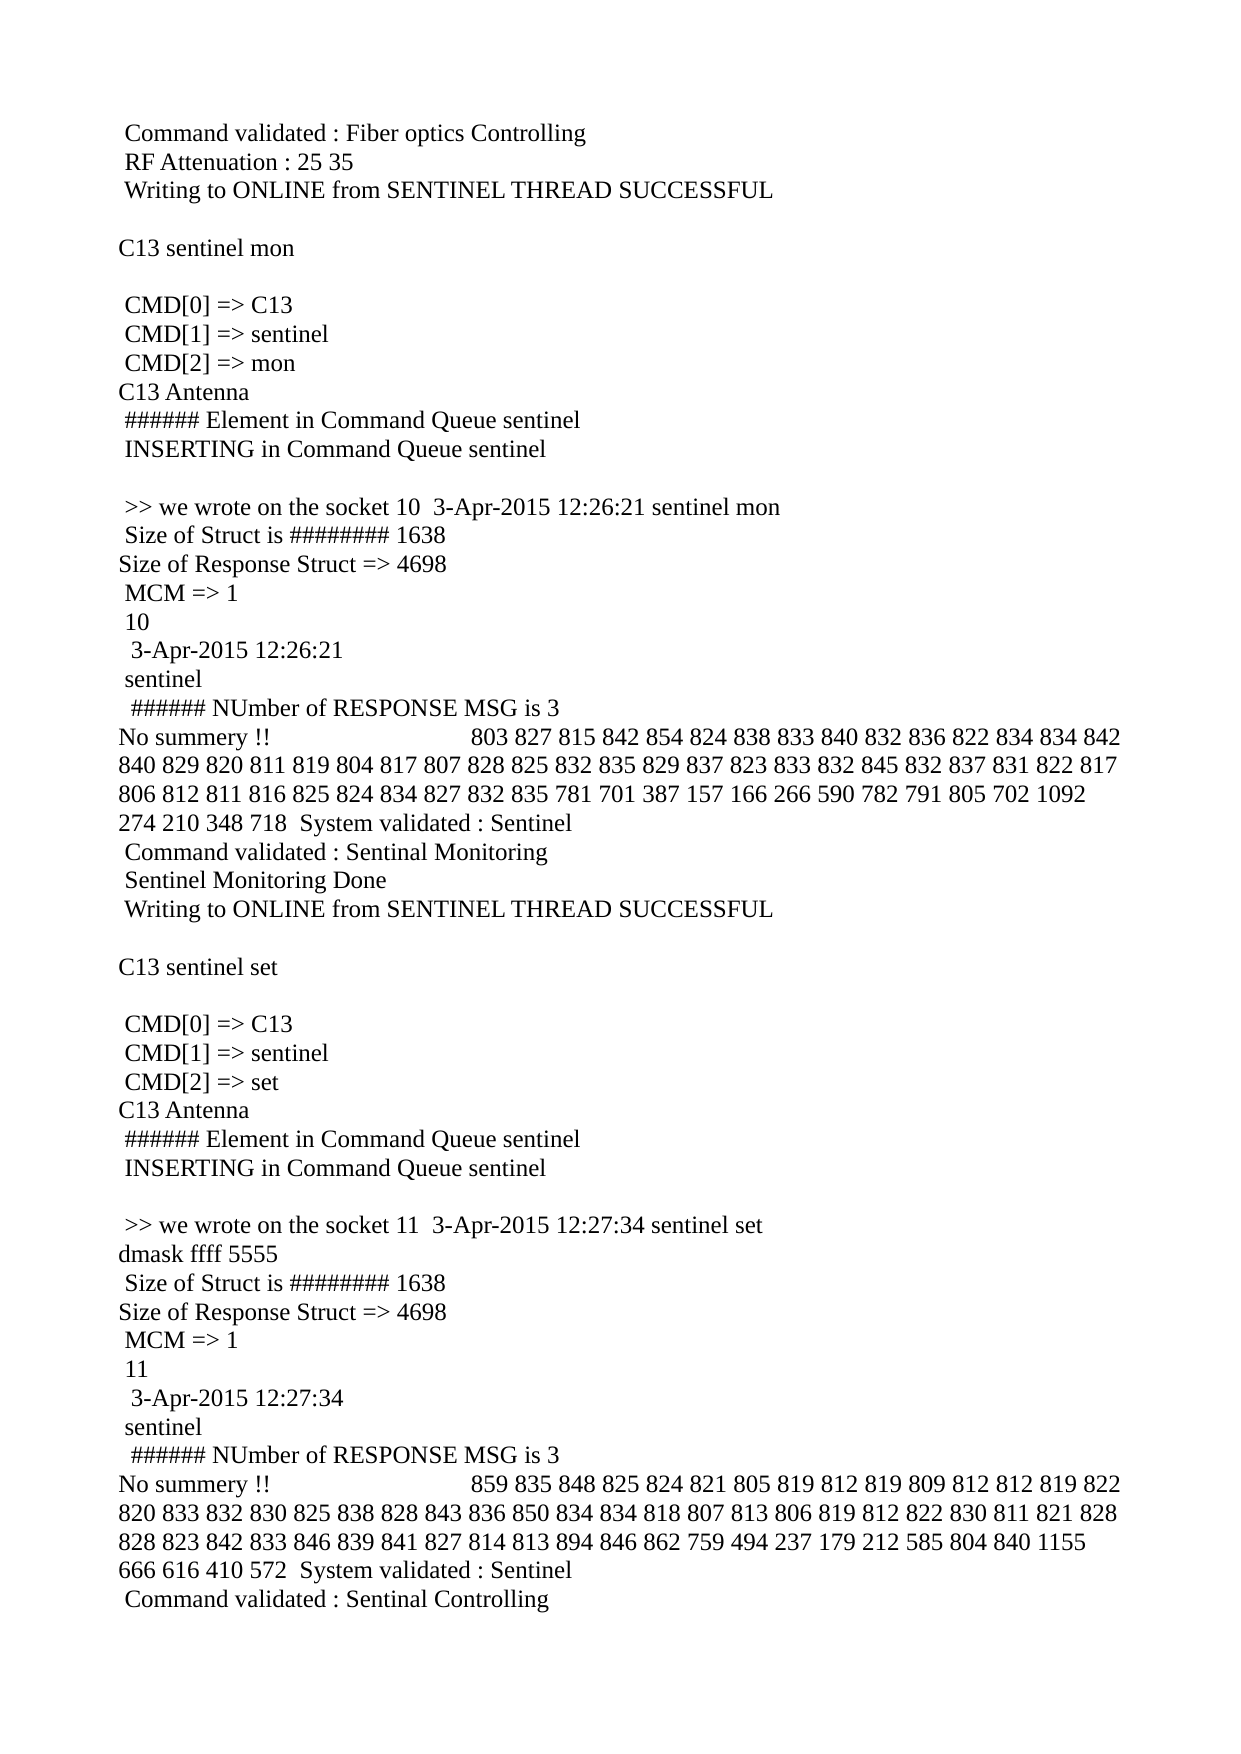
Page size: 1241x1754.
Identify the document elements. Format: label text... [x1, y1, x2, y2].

text >> we wrote on the socket 11 3-Apr-2015 12:27:34 sentinel set [118, 1211, 1122, 1239]
text ###### Element in Command Queue sentinel [118, 406, 1122, 434]
text sentinel [118, 1412, 1122, 1441]
text No summery !! 803 827 815 842 854 824 838 833 840 832 836 822 834 834 842 840 829 820 811 819 804 817 807 828 825 832 835 829 837 823 833 832 845 832 837 831 822 817 806 812 811 816 825 824 834 827 832 835 781 701 387 157 166 266 590 782 791 805 702 1092 274 210 348 718 System validated : Sentinel [118, 722, 1122, 837]
text Writing to ONLINE from SENTINEL THREAD SUCCESSFUL [118, 176, 1122, 204]
text CMD[1] => sentinel [118, 1038, 1122, 1067]
text MCM => 1 [118, 578, 1122, 607]
text No summery !! 859 835 848 825 824 821 805 819 812 819 809 812 812 819 822 820 833 832 830 825 838 828 843 836 850 834 834 818 807 813 806 819 812 822 830 811 821 828 828 823 842 833 846 839 841 827 814 813 894 846 862 759 494 237 179 212 585 804 840 1155 666 616 410 572 System validated : Sentinel [118, 1469, 1122, 1584]
text Command validated : Sentinal Controlling [118, 1584, 1122, 1613]
text CMD[2] => mon [118, 348, 1122, 377]
text CMD[2] => set [118, 1067, 1122, 1096]
text 3-Apr-2015 12:27:34 [118, 1383, 1122, 1412]
text 10 [118, 607, 1122, 636]
text C13 Antenna [118, 1096, 1122, 1124]
text Size of Struct is ######## 1638 [118, 521, 1122, 549]
text Command validated : Sentinal Monitoring [118, 837, 1122, 866]
text Sentinel Monitoring Done [118, 866, 1122, 894]
text INSERTING in Command Queue sentinel [118, 1153, 1122, 1182]
text C13 sentinel set [118, 952, 1122, 981]
text Size of Struct is ######## 1638 [118, 1268, 1122, 1297]
text Writing to ONLINE from SENTINEL THREAD SUCCESSFUL [118, 894, 1122, 923]
text CMD[0] => C13 [118, 291, 1122, 319]
text Size of Response Struct => 4698 [118, 549, 1122, 578]
text Command validated : Fiber optics Controlling [118, 118, 1122, 147]
text CMD[0] => C13 [118, 1009, 1122, 1038]
text sentinel [118, 664, 1122, 693]
text Size of Response Struct => 4698 [118, 1297, 1122, 1326]
text C13 sentinel mon [118, 233, 1122, 262]
text INSERTING in Command Queue sentinel [118, 434, 1122, 463]
text dmask ffff 5555 [118, 1239, 1122, 1268]
text C13 Antenna [118, 377, 1122, 406]
text ###### NUmber of RESPONSE MSG is 3 [118, 693, 1122, 722]
text RF Attenuation : 25 35 [118, 147, 1122, 176]
text MCM => 1 [118, 1326, 1122, 1354]
text CMD[1] => sentinel [118, 319, 1122, 348]
text 11 [118, 1354, 1122, 1383]
text ###### NUmber of RESPONSE MSG is 3 [118, 1441, 1122, 1469]
text ###### Element in Command Queue sentinel [118, 1124, 1122, 1153]
text 3-Apr-2015 12:26:21 [118, 636, 1122, 664]
text >> we wrote on the socket 10 3-Apr-2015 12:26:21 sentinel mon [118, 492, 1122, 521]
